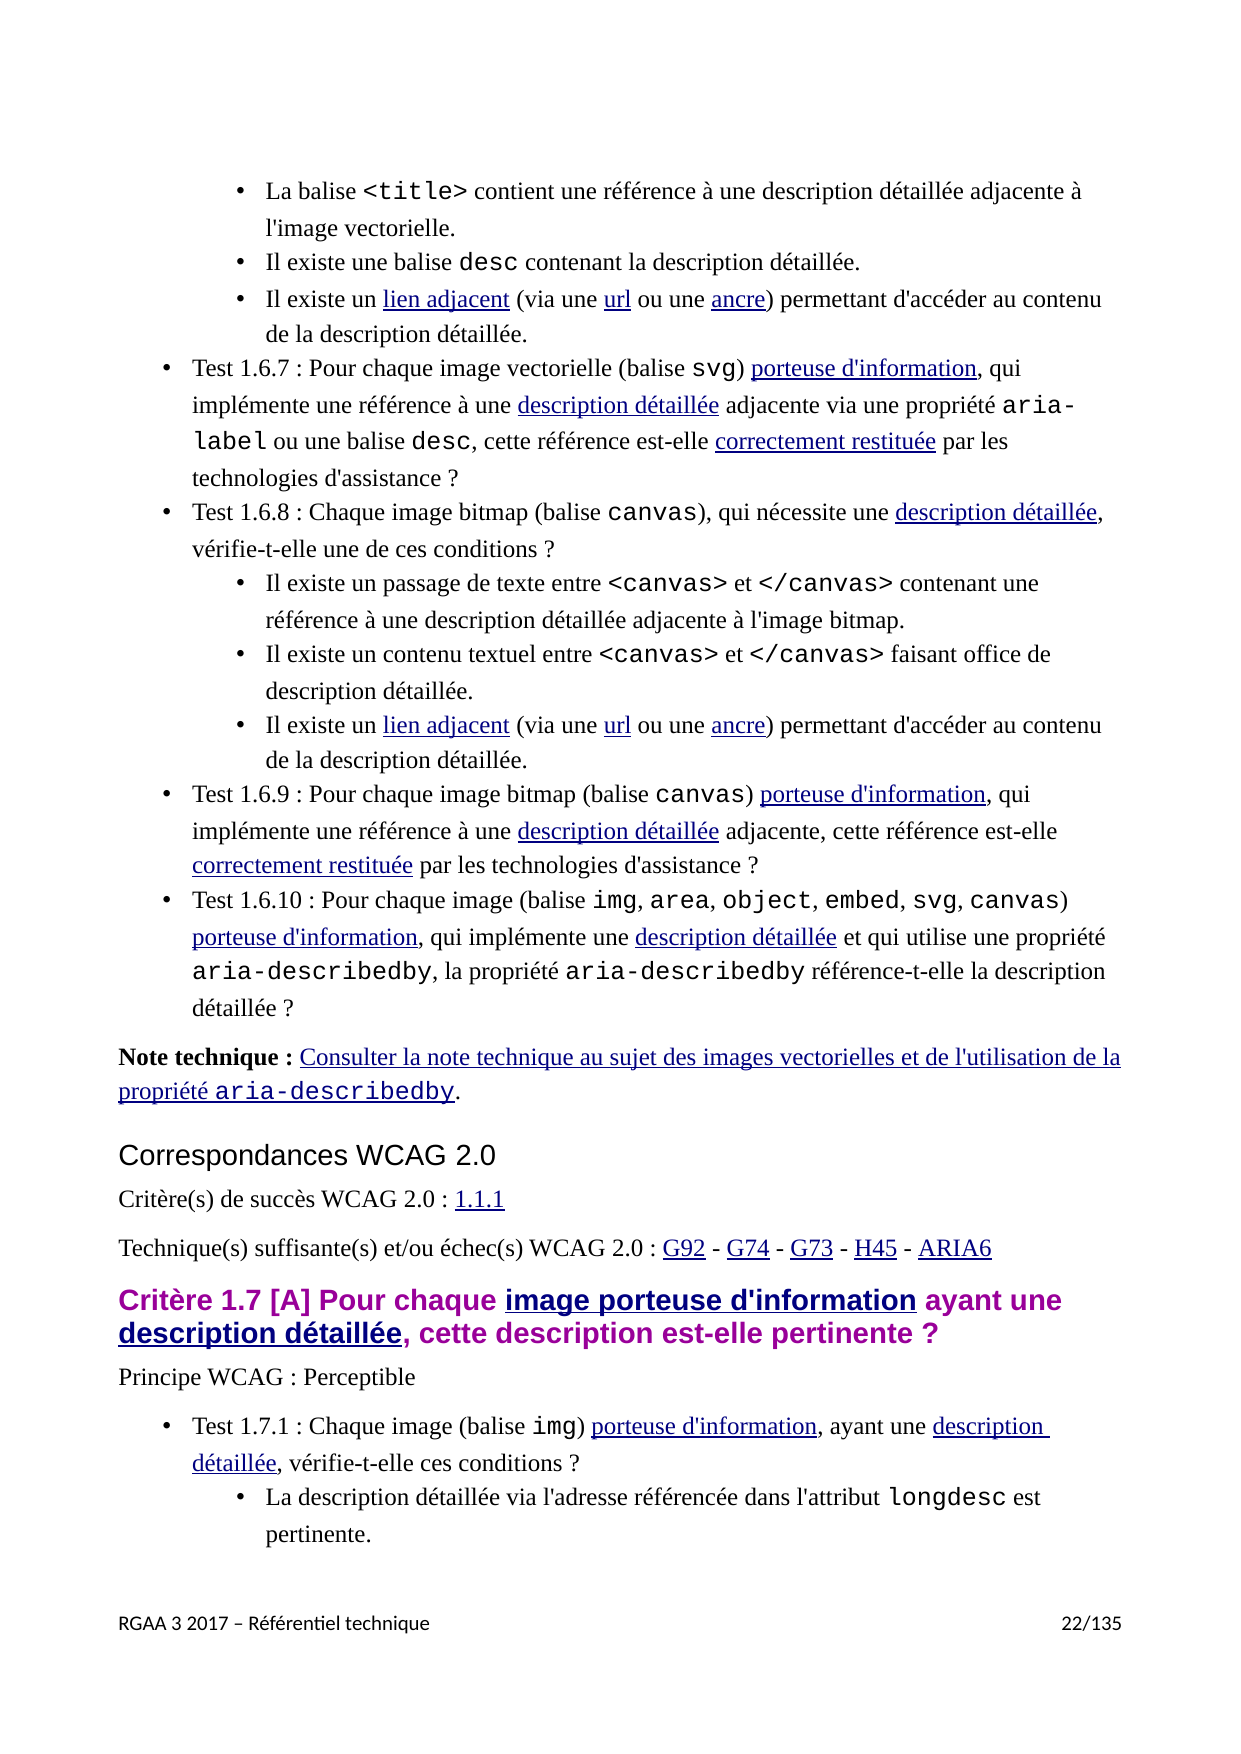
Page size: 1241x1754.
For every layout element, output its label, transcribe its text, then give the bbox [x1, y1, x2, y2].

list Test 1.6.9 : Pour chaque image bitmap (balise canvas) porteuse d'information, qui implémente une référence à une description détaillée adjacente, cette référence est-elle correctement restituée par les technologies d'assistance ? [162, 779, 1122, 879]
text Note technique : Consulter la note technique au sujet des images vectorielles et de l'utilisation de la propriété aria-describedby. [118, 1042, 1122, 1107]
list Il existe un passage de texte entre <canvas> et </canvas> contenant une référence à une description détaillée adjacente à l'image bitmap. [236, 568, 1122, 634]
text Technique(s) suffisante(s) et/ou échec(s) WCAG 2.0 : G92 - G74 - G73 - H45 - ARIA6 [118, 1233, 1122, 1262]
list La balise <title> contient une référence à une description détaillée adjacente à l'image vectorielle. [236, 176, 1122, 242]
list Il existe un contenu textuel entre <canvas> et </canvas> faisant office de description détaillée. [236, 639, 1122, 705]
list Test 1.6.10 : Pour chaque image (balise img, area, object, embed, svg, canvas) porteuse d'information, qui implémente une description détaillée et qui utilise une propriété aria-describedby, la propriété aria-describedby référence-t-elle la description détaillée ? [162, 885, 1122, 1021]
list Il existe un lien adjacent (via une url ou une ancre) permettant d'accéder au contenu de la description détaillée. [236, 711, 1122, 774]
text Principe WCAG : Perceptible [118, 1362, 1122, 1391]
list Test 1.6.8 : Chaque image bitmap (balise canvas), qui nécessite une description détaillée, vérifie-t-elle une de ces conditions ? [162, 497, 1122, 563]
list Il existe un lien adjacent (via une url ou une ancre) permettant d'accéder au contenu de la description détaillée. [236, 284, 1122, 348]
text Critère(s) de succès WCAG 2.0 : 1.1.1 [118, 1184, 1122, 1213]
subtitle Correspondances WCAG 2.0 [118, 1138, 1122, 1172]
subtitle Critère 1.7 [A] Pour chaque image porteuse d'information ayant une description détaillée, cette description est-elle pertinente ? [118, 1282, 1122, 1350]
list Test 1.6.7 : Pour chaque image vectorielle (balise svg) porteuse d'information, qui implémente une référence à une description détaillée adjacente via une propriété aria-label ou une balise desc, cette référence est-elle correctement restituée par les technologies d'assistance ? [162, 353, 1122, 492]
list Il existe une balise desc contenant la description détaillée. [236, 247, 1122, 278]
list Test 1.7.1 : Chaque image (balise img) porteuse d'information, ayant une description détaillée, vérifie-t-elle ces conditions ? [162, 1411, 1122, 1477]
list La description détaillée via l'adresse référencée dans l'attribut longdesc est pertinente. [236, 1482, 1122, 1548]
